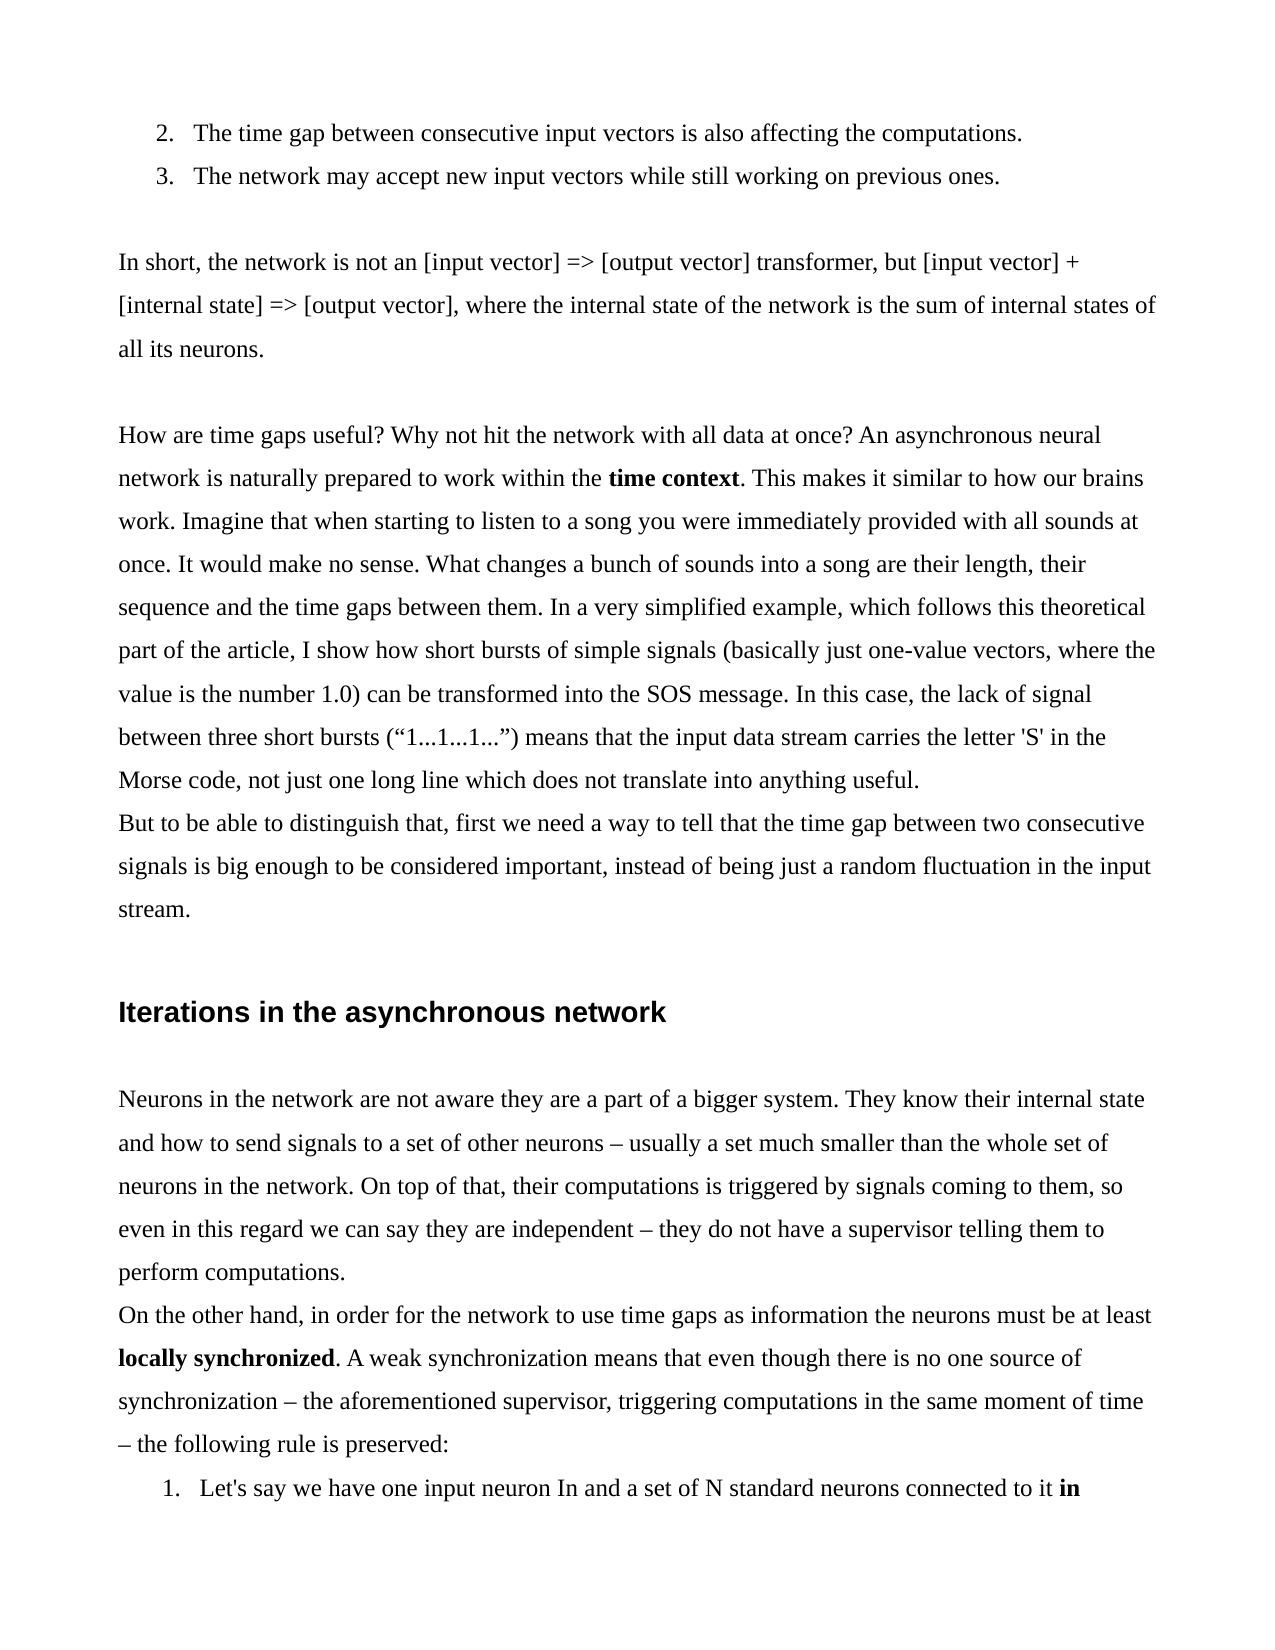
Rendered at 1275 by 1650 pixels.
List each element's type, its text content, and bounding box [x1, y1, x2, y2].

text But to be able to distinguish that, first we need a way to tell that the time gap between two consecutive signals is big enough to be considered important, instead of being just a random fluctuation in the input stream. [118, 808, 1157, 923]
text In short, the network is not an [input vector] => [output vector] transformer, but [input vector] + [internal state] => [output vector], where the internal state of the network is the sum of internal states of all its neurons. [118, 247, 1157, 362]
list The time gap between consecutive input vectors is also affecting the computations. [156, 118, 1157, 147]
text How are time gaps useful? Why not hit the network with all data at once? An asynchronous neural network is naturally prepared to work within the time context. This makes it similar to how our brains work. Imagine that when starting to listen to a song you were immediately provided with all sounds at once. It would make no sense. What changes a bunch of sounds into a song are their length, their sequence and the time gaps between them. In a very simplified example, which follows this theoretical part of the article, I show how short bursts of simple signals (basically just one-value vectors, where the value is the number 1.0) can be transformed into the SOS message. In this case, the lack of signal between three short bursts (“1...1...1...”) means that the input data stream carries the letter 'S' in the Morse code, not just one long line which does not translate into anything useful. [118, 420, 1157, 794]
subtitle Iterations in the asynchronous network [118, 995, 1157, 1029]
list Let's say we have one input neuron In and a set of N standard neurons connected to it in [162, 1473, 1157, 1501]
text Neurons in the network are not aware they are a part of a bigger system. They know their internal state and how to send signals to a set of other neurons – usually a set much smaller than the whole set of neurons in the network. On top of that, their computations is triggered by signals coming to them, so even in this regard we can say they are independent – they do not have a supervisor telling them to perform computations. [118, 1084, 1157, 1286]
list The network may accept new input vectors while still working on previous ones. [156, 161, 1157, 190]
text On the other hand, in order for the network to use time gaps as information the neurons must be at least locally synchronized. A weak synchronization means that even though there is no one source of synchronization – the aforementioned supervisor, triggering computations in the same moment of time – the following rule is preserved: [118, 1300, 1157, 1458]
